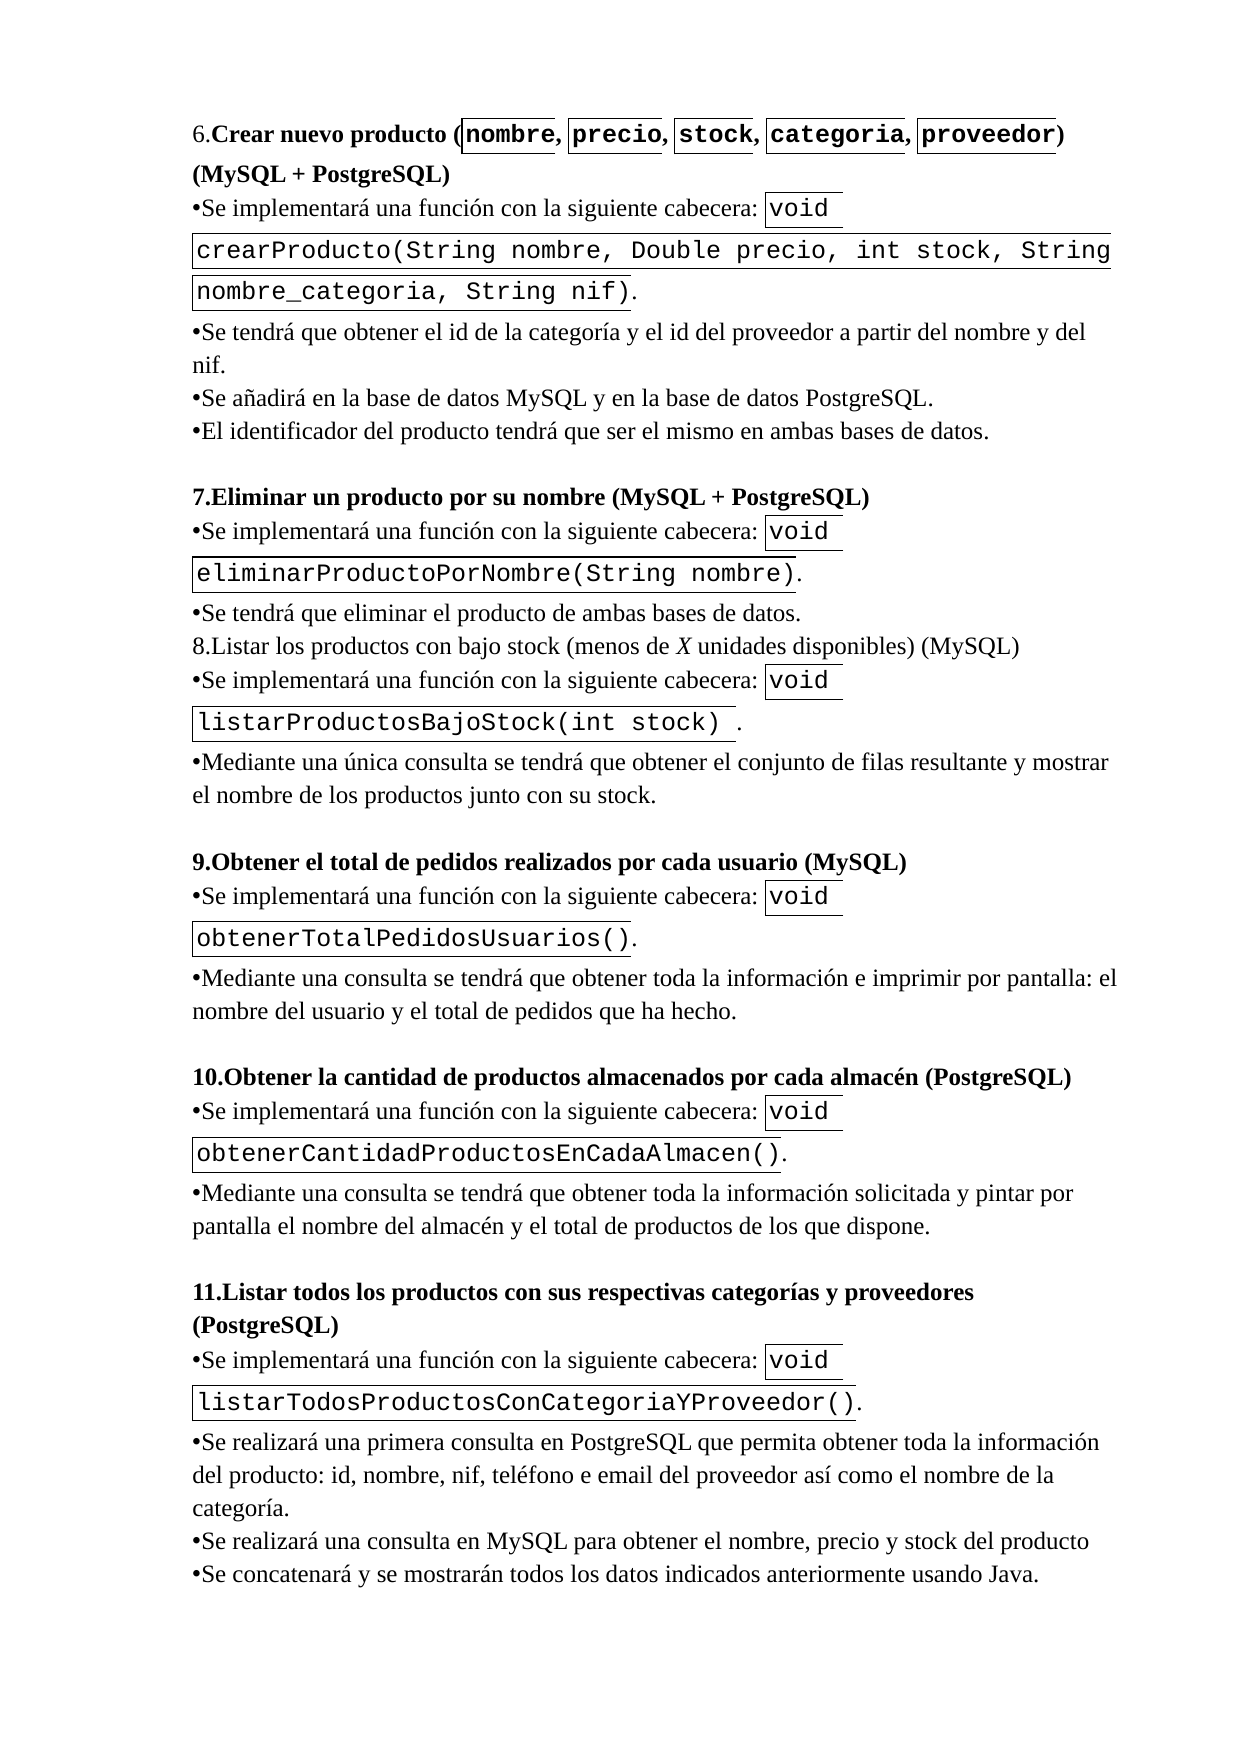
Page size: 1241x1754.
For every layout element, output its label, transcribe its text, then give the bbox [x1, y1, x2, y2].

list Se implementará una función con la siguiente cabecera: void obtenerTotalPedidosUsuarios(). [118, 879, 1122, 957]
list Obtener la cantidad de productos almacenados por cada almacén (PostgreSQL) [118, 1062, 1122, 1091]
list Listar los productos con bajo stock (menos de X unidades disponibles) (MySQL) [118, 631, 1122, 660]
list Mediante una consulta se tendrá que obtener toda la información e imprimir por pantalla: el nombre del usuario y el total de pedidos que ha hecho. [118, 963, 1122, 1025]
list Obtener el total de pedidos realizados por cada usuario (MySQL) [118, 847, 1122, 875]
list Se tendrá que eliminar el producto de ambas bases de datos. [118, 598, 1122, 627]
list Se implementará una función con la siguiente cabecera: void crearProducto(String nombre, Double precio, int stock, String nombre_categoria, String nif). [118, 192, 1122, 311]
list Se realizará una consulta en MySQL para obtener el nombre, precio y stock del producto [118, 1526, 1122, 1554]
list Eliminar un producto por su nombre (MySQL + PostgreSQL) [118, 482, 1122, 511]
list Se tendrá que obtener el id de la categoría y el id del proveedor a partir del nombre y del nif. [118, 317, 1122, 378]
list Se añadirá en la base de datos MySQL y en la base de datos PostgreSQL. [118, 383, 1122, 411]
list Se implementará una función con la siguiente cabecera: void listarTodosProductosConCategoriaYProveedor(). [118, 1343, 1122, 1421]
list Se concatenará y se mostrarán todos los datos indicados anteriormente usando Java. [118, 1559, 1122, 1588]
list Listar todos los productos con sus respectivas categorías y proveedores (PostgreSQL) [118, 1277, 1122, 1339]
list Se implementará una función con la siguiente cabecera: void eliminarProductoPorNombre(String nombre). [118, 515, 1122, 593]
list Mediante una única consulta se tendrá que obtener el conjunto de filas resultante y mostrar el nombre de los productos junto con su stock. [118, 747, 1122, 809]
list Se implementará una función con la siguiente cabecera: void obtenerCantidadProductosEnCadaAlmacen(). [118, 1095, 1122, 1173]
list Se implementará una función con la siguiente cabecera: void listarProductosBajoStock(int stock) . [118, 664, 1122, 742]
list Crear nuevo producto (nombre, precio, stock, categoria, proveedor) (MySQL + PostgreSQL) [118, 118, 1122, 187]
list El identificador del producto tendrá que ser el mismo en ambas bases de datos. [118, 416, 1122, 444]
list Mediante una consulta se tendrá que obtener toda la información solicitada y pintar por pantalla el nombre del almacén y el total de productos de los que dispone. [118, 1178, 1122, 1240]
list Se realizará una primera consulta en PostgreSQL que permita obtener toda la información del producto: id, nombre, nif, teléfono e email del proveedor así como el nombre de la categoría. [118, 1427, 1122, 1522]
